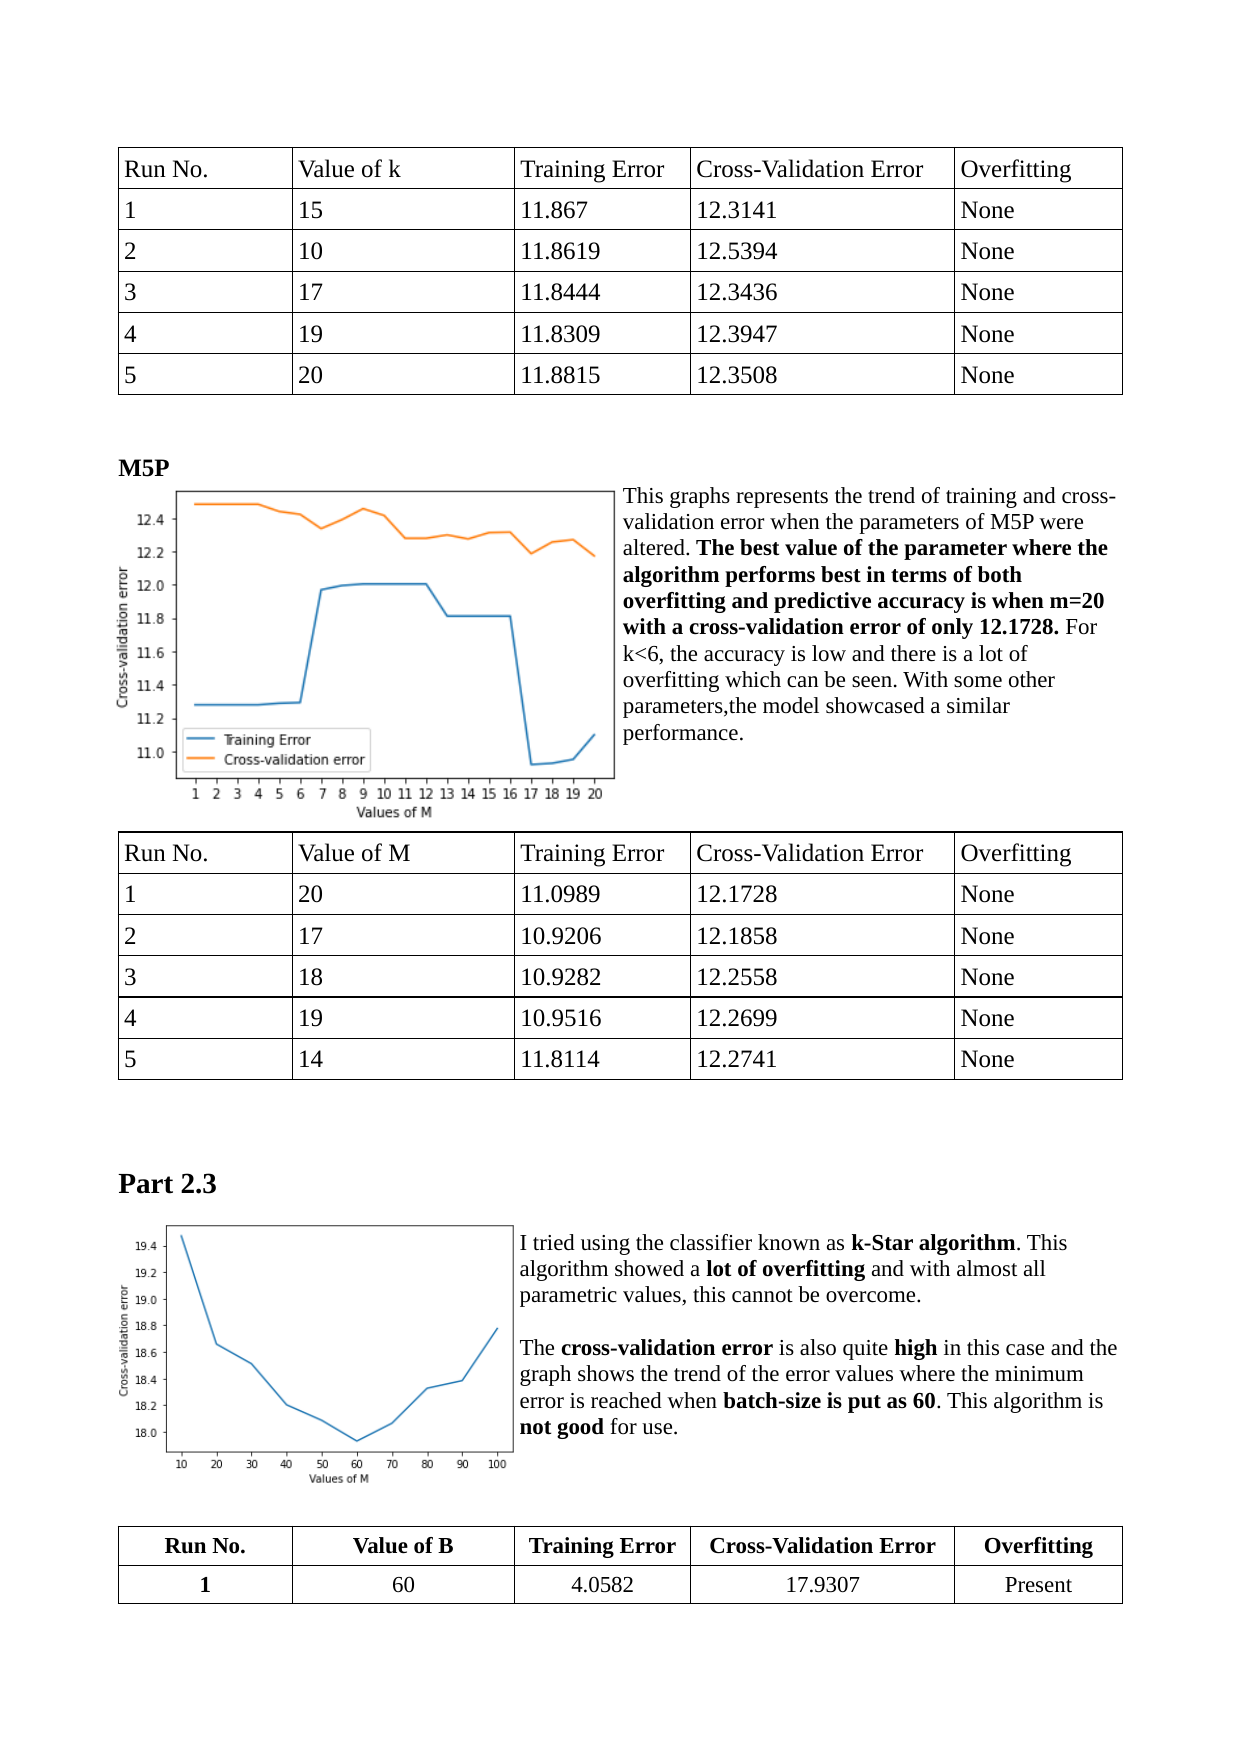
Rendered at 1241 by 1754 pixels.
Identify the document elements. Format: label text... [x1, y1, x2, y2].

table_cell 10.9282 [515, 956, 690, 996]
table_cell 12.2558 [691, 956, 954, 996]
table_cell 12.1858 [691, 915, 954, 955]
table_cell 15 [293, 189, 514, 229]
table_header Value of B [293, 1527, 514, 1564]
table_cell 12.3436 [691, 272, 954, 312]
text M5P [118, 453, 1122, 482]
table_cell 18 [293, 956, 514, 996]
table_cell 10 [293, 230, 514, 271]
table_header Overfitting [955, 833, 1122, 873]
table_cell None [955, 915, 1122, 955]
table_cell 4 [119, 998, 292, 1038]
table_header Value of k [293, 148, 514, 188]
text This graphs represents the trend of training and cross-validation error when the parameters of M5P were altered. The best value of the parameter where the algorithm performs best in terms of both overfitting and predictive accuracy is when m=20 with a cross-validation error of only 12.1728. For k<6, the accuracy is low and there is a lot of overfitting which can be seen. With some other parameters,the model showcased a similar performance. [118, 482, 1122, 745]
table_cell 11.8815 [515, 354, 690, 394]
table_cell None [955, 230, 1122, 271]
table_cell 17 [293, 272, 514, 312]
table_cell None [955, 956, 1122, 996]
table_cell 11.0989 [515, 874, 690, 914]
table_header Cross-Validation Error [691, 148, 954, 188]
table_cell 1 [119, 874, 292, 914]
table_cell 11.8309 [515, 313, 690, 353]
text Part 2.3 [118, 1166, 1122, 1200]
table_cell 12.1728 [691, 874, 954, 914]
table_cell 3 [119, 272, 292, 312]
text The cross-validation error is also quite high in this case and the graph shows the trend of the error values where the minimum error is reached when batch-size is put as 60. This algorithm is not good for use. [520, 1334, 1122, 1439]
table_cell 60 [293, 1566, 514, 1603]
table_cell 12.2699 [691, 998, 954, 1038]
table_cell 11.867 [515, 189, 690, 229]
table_header Value of M [293, 833, 514, 873]
table_cell 19 [293, 998, 514, 1038]
table_cell 4 [119, 313, 292, 353]
table_cell 12.3141 [691, 189, 954, 229]
table_cell 1 [119, 189, 292, 229]
table_header Run No. [119, 833, 292, 873]
table_header Run No. [119, 1527, 292, 1564]
table_cell 4.0582 [515, 1566, 690, 1603]
table_header Cross-Validation Error [691, 1527, 954, 1564]
table_cell 2 [119, 915, 292, 955]
table_cell 11.8114 [515, 1039, 690, 1079]
table_cell 11.8619 [515, 230, 690, 271]
table_cell 17 [293, 915, 514, 955]
table_header Cross-Validation Error [691, 833, 954, 873]
picture [113, 1219, 520, 1491]
table_header Run No. [119, 148, 292, 188]
text I tried using the classifier known as k-Star algorithm. This algorithm showed a lot of overfitting and with almost all parametric values, this cannot be overcome. [520, 1228, 1122, 1308]
table_cell None [955, 272, 1122, 312]
table_cell 2 [119, 230, 292, 271]
table_cell 19 [293, 313, 514, 353]
table_cell None [955, 189, 1122, 229]
table_cell None [955, 874, 1122, 914]
table_cell 12.2741 [691, 1039, 954, 1079]
table_cell 10.9516 [515, 998, 690, 1038]
picture [109, 484, 623, 828]
table_header Training Error [515, 148, 690, 188]
table_cell None [955, 354, 1122, 394]
table_cell 11.8444 [515, 272, 690, 312]
table_cell 10.9206 [515, 915, 690, 955]
table_header Training Error [515, 833, 690, 873]
table_cell None [955, 998, 1122, 1038]
table_cell 20 [293, 354, 514, 394]
table_cell 5 [119, 354, 292, 394]
table_cell None [955, 313, 1122, 353]
table_cell 12.3947 [691, 313, 954, 353]
table_header Training Error [515, 1527, 690, 1564]
table_cell 17.9307 [691, 1566, 954, 1603]
table_header Overfitting [955, 1527, 1122, 1564]
table_cell 12.3508 [691, 354, 954, 394]
table_cell 14 [293, 1039, 514, 1079]
table_cell Present [955, 1566, 1122, 1603]
table_header Overfitting [955, 148, 1122, 188]
table_cell 3 [119, 956, 292, 996]
table_cell 20 [293, 874, 514, 914]
table_cell 12.5394 [691, 230, 954, 271]
table_cell 5 [119, 1039, 292, 1079]
table_cell None [955, 1039, 1122, 1079]
table_cell 1 [119, 1566, 292, 1603]
